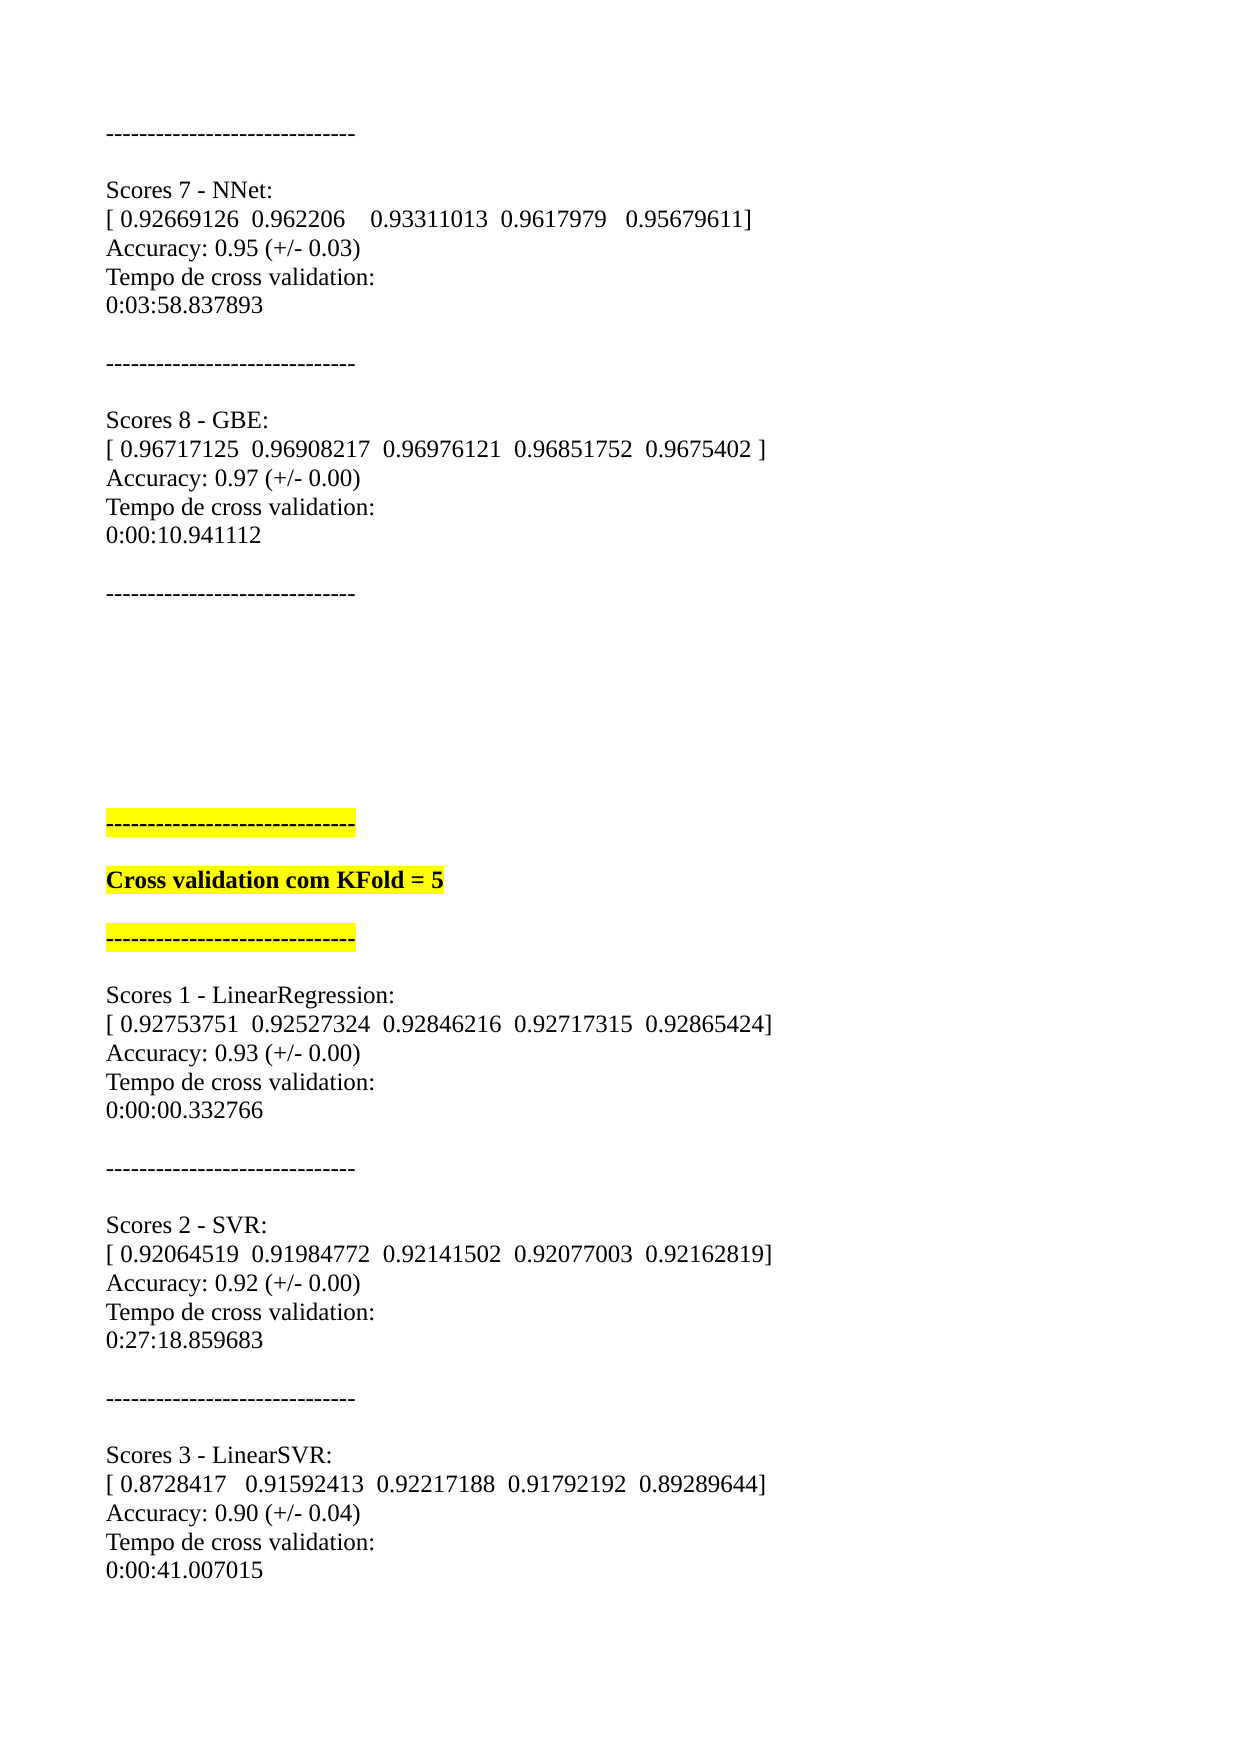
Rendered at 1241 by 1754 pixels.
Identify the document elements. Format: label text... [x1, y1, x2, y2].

text ------------------------------ [106, 923, 1163, 952]
text Accuracy: 0.93 (+/- 0.00) [106, 1038, 1163, 1067]
text Scores 2 - SVR: [106, 1211, 1163, 1239]
text 0:00:41.007015 [106, 1556, 1163, 1584]
text Scores 3 - LinearSVR: [106, 1441, 1163, 1469]
text 0:03:58.837893 [106, 291, 1163, 319]
text ------------------------------ [106, 118, 1163, 147]
text ------------------------------ [106, 1153, 1163, 1182]
text [ 0.96717125 0.96908217 0.96976121 0.96851752 0.9675402 ] [106, 434, 1163, 463]
text Scores 7 - NNet: [106, 176, 1163, 204]
text [ 0.8728417 0.91592413 0.92217188 0.91792192 0.89289644] [106, 1469, 1163, 1498]
text Accuracy: 0.97 (+/- 0.00) [106, 463, 1163, 492]
text 0:00:10.941112 [106, 521, 1163, 549]
text Tempo de cross validation: [106, 1297, 1163, 1326]
text Tempo de cross validation: [106, 1067, 1163, 1096]
text Accuracy: 0.90 (+/- 0.04) [106, 1498, 1163, 1527]
text Tempo de cross validation: [106, 492, 1163, 521]
text ------------------------------ [106, 348, 1163, 377]
text Tempo de cross validation: [106, 262, 1163, 291]
text Scores 1 - LinearRegression: [106, 981, 1163, 1009]
text ------------------------------ [106, 808, 1163, 837]
text Accuracy: 0.92 (+/- 0.00) [106, 1268, 1163, 1297]
text Cross validation com KFold = 5 [106, 866, 1163, 894]
text [ 0.92753751 0.92527324 0.92846216 0.92717315 0.92865424] [106, 1009, 1163, 1038]
text Accuracy: 0.95 (+/- 0.03) [106, 233, 1163, 262]
text ------------------------------ [106, 1383, 1163, 1412]
text [ 0.92064519 0.91984772 0.92141502 0.92077003 0.92162819] [106, 1239, 1163, 1268]
text 0:00:00.332766 [106, 1096, 1163, 1124]
text ------------------------------ [106, 578, 1163, 607]
text Tempo de cross validation: [106, 1527, 1163, 1556]
text 0:27:18.859683 [106, 1326, 1163, 1354]
text [ 0.92669126 0.962206 0.93311013 0.9617979 0.95679611] [106, 204, 1163, 233]
text Scores 8 - GBE: [106, 406, 1163, 434]
